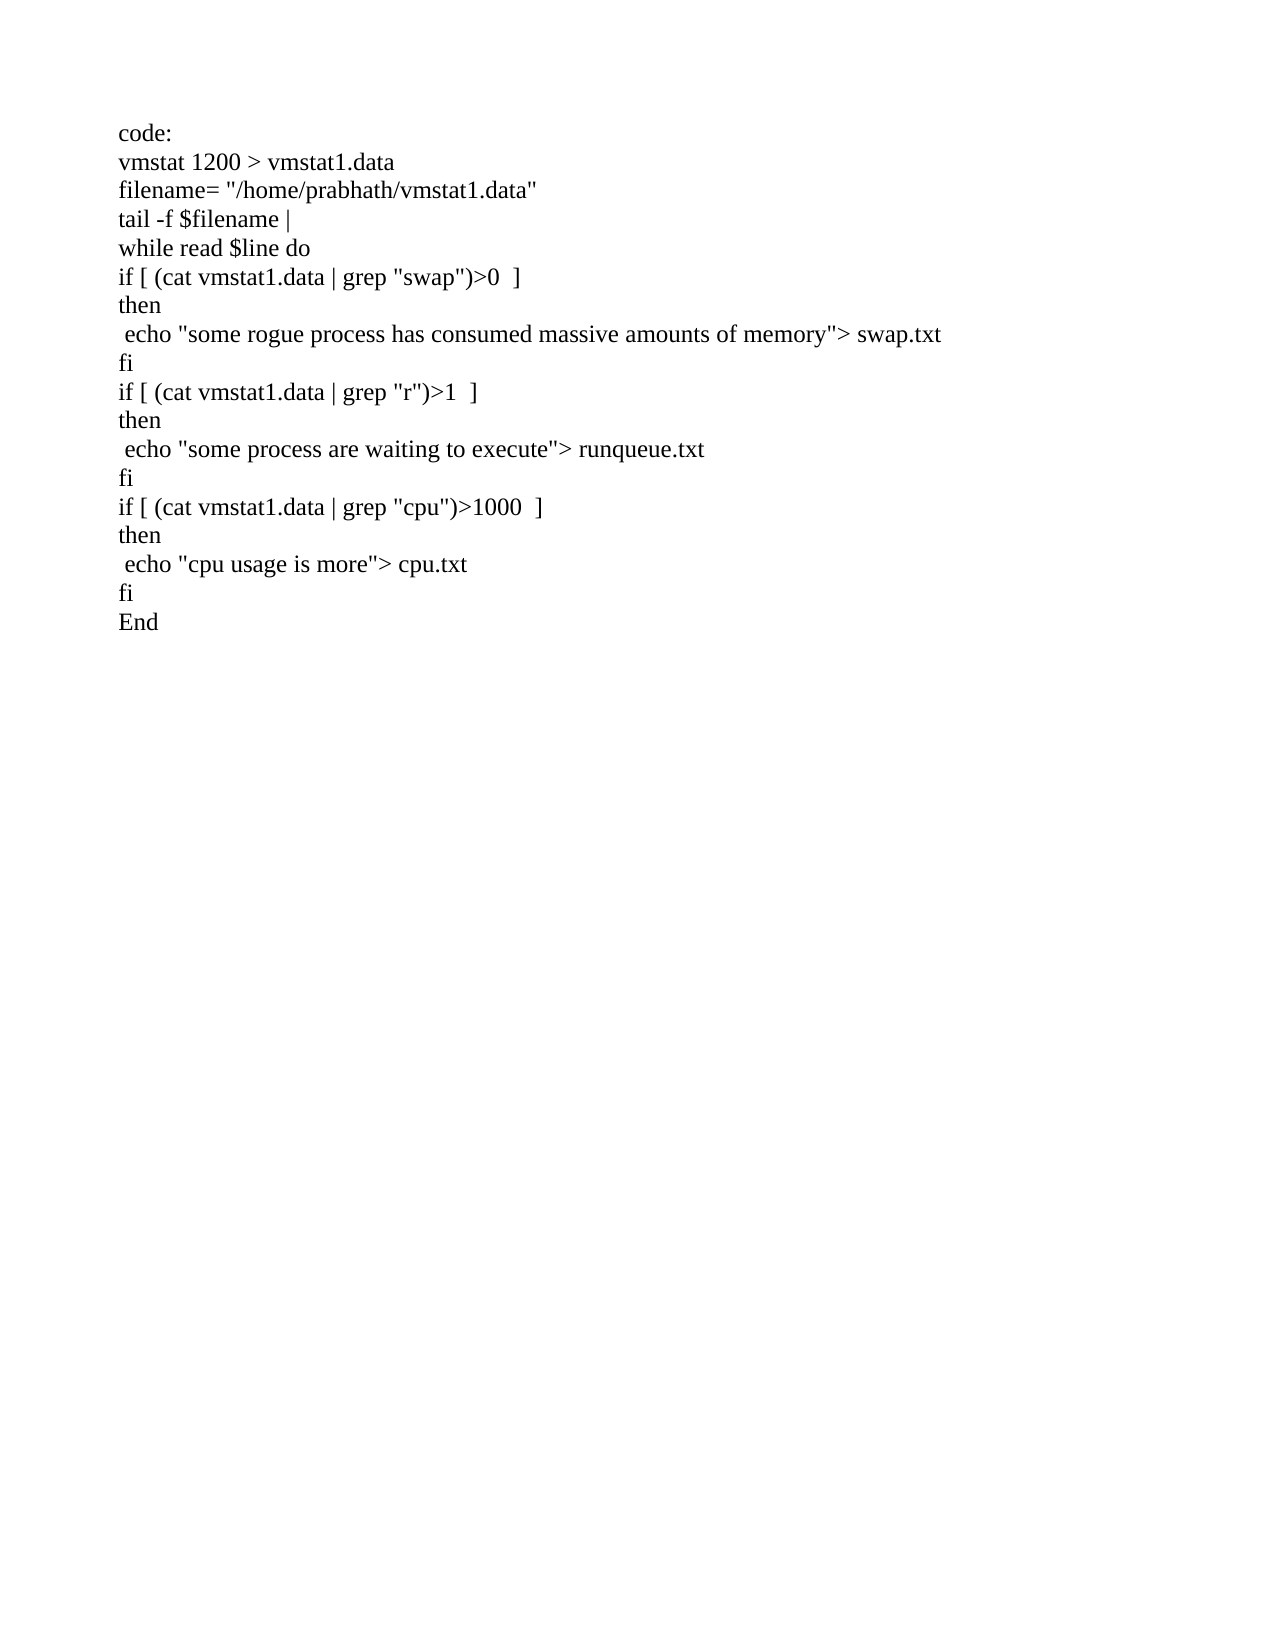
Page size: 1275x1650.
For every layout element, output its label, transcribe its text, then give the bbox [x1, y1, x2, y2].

text End [118, 607, 1157, 636]
text code: [118, 118, 1157, 147]
text if [ (cat vmstat1.data | grep "r")>1 ] [118, 377, 1157, 406]
text fi [118, 578, 1157, 607]
text then [118, 291, 1157, 319]
text then [118, 406, 1157, 434]
text if [ (cat vmstat1.data | grep "swap")>0 ] [118, 262, 1157, 291]
text filename= "/home/prabhath/vmstat1.data" [118, 176, 1157, 204]
text echo "some rogue process has consumed massive amounts of memory"> swap.txt [118, 319, 1157, 348]
text fi [118, 348, 1157, 377]
text while read $line do [118, 233, 1157, 262]
text then [118, 521, 1157, 549]
text fi [118, 463, 1157, 492]
text if [ (cat vmstat1.data | grep "cpu")>1000 ] [118, 492, 1157, 521]
text echo "cpu usage is more"> cpu.txt [118, 549, 1157, 578]
text tail -f $filename | [118, 204, 1157, 233]
text vmstat 1200 > vmstat1.data [118, 147, 1157, 176]
text echo "some process are waiting to execute"> runqueue.txt [118, 434, 1157, 463]
